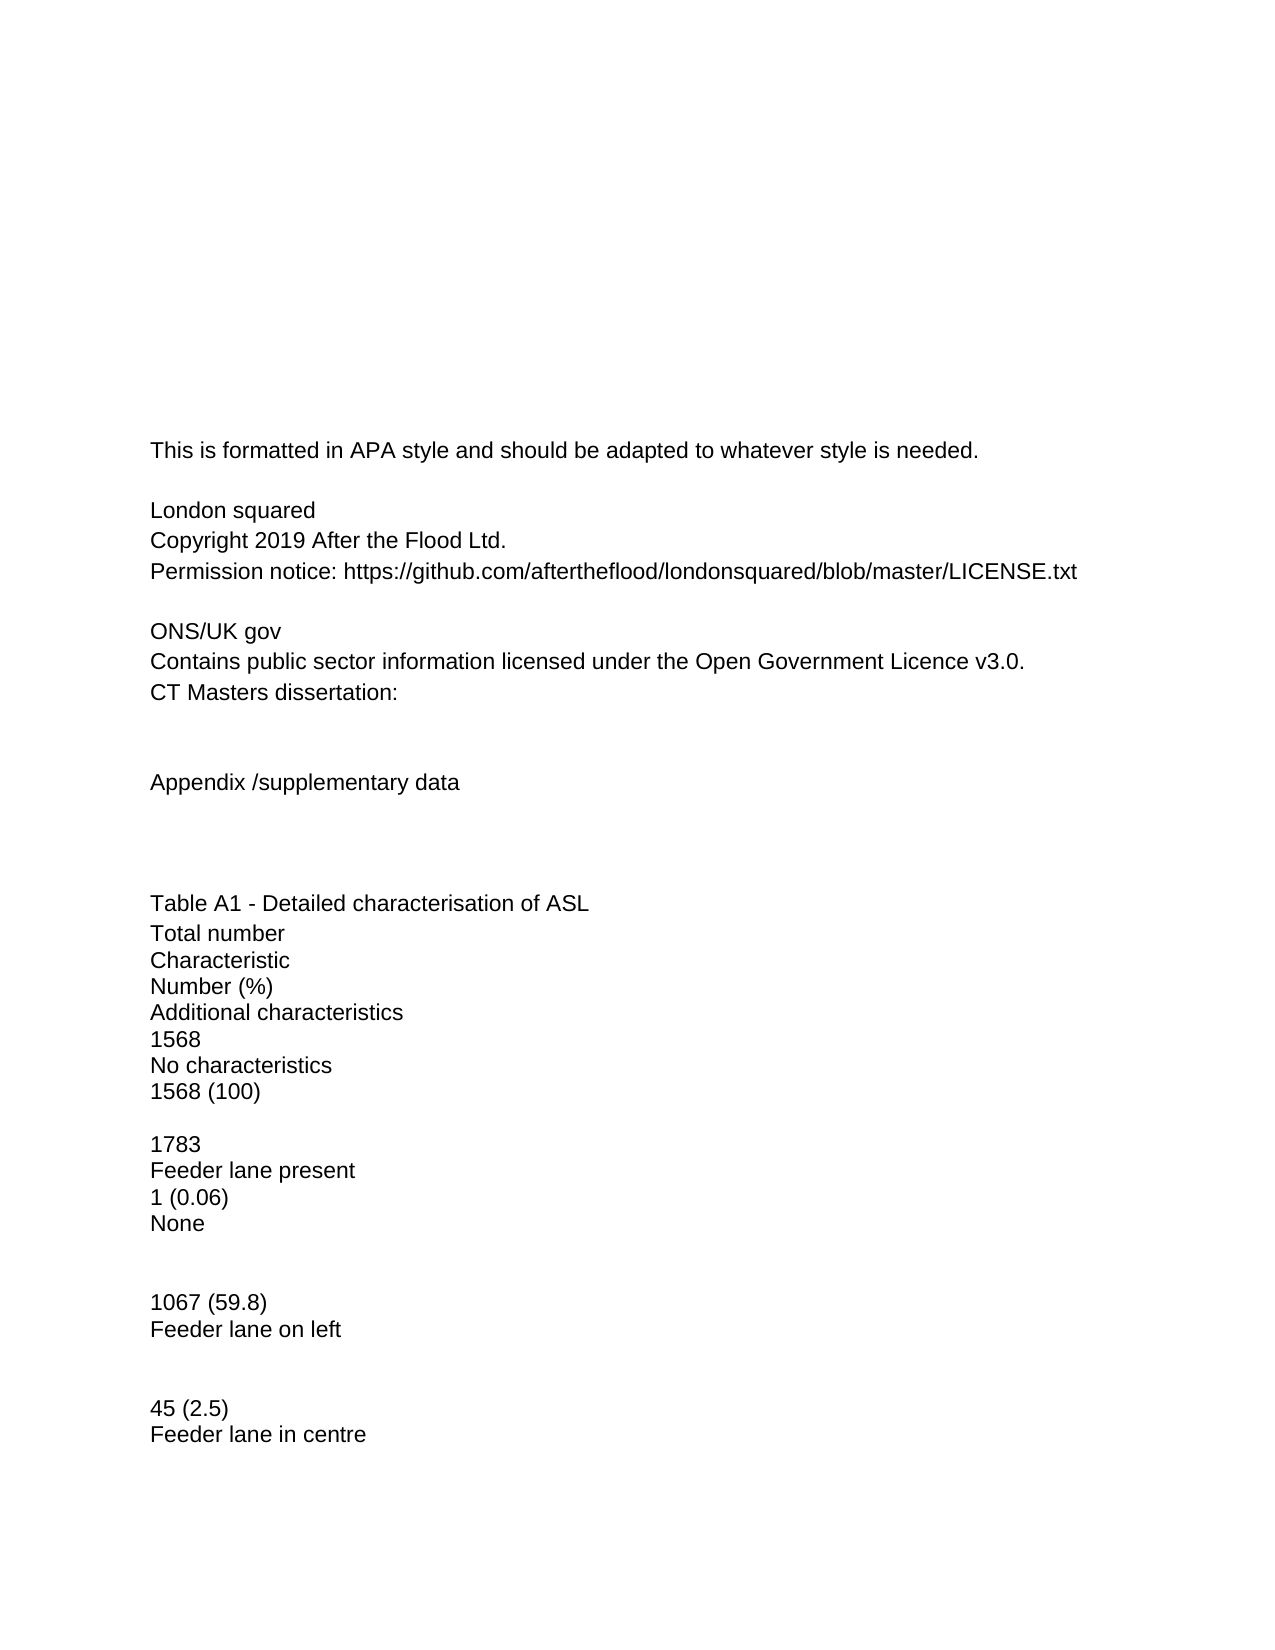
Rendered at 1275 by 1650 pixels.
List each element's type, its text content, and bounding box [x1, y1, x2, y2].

text This is formatted in APA style and should be adapted to whatever style is needed. [150, 437, 1125, 463]
text 1783 [150, 1131, 1125, 1157]
text Additional characteristics [150, 999, 1125, 1026]
text Copyright 2019 After the Flood Ltd. [150, 527, 1125, 554]
text ONS/UK gov [150, 618, 1125, 644]
text Appendix /supplementary data [150, 769, 1125, 796]
text Characteristic [150, 947, 1125, 973]
text 1067 (59.8) [150, 1289, 1125, 1316]
text Feeder lane in centre [150, 1421, 1125, 1447]
text 1568 [150, 1026, 1125, 1052]
text 1 (0.06) [150, 1184, 1125, 1210]
text Total number [150, 920, 1125, 947]
text Permission notice: https://github.com/aftertheflood/londonsquared/blob/master/LICENSE.txt [150, 558, 1125, 584]
text None [150, 1210, 1125, 1236]
text Table A1 - Detailed characterisation of ASL [150, 890, 1125, 916]
text Number (%) [150, 973, 1125, 999]
text No characteristics [150, 1052, 1125, 1078]
text 1568 (100) [150, 1078, 1125, 1105]
text 45 (2.5) [150, 1394, 1125, 1421]
text Feeder lane on left [150, 1316, 1125, 1342]
text London squared [150, 497, 1125, 524]
text Contains public sector information licensed under the Open Government Licence v3.0. [150, 648, 1125, 675]
text Feeder lane present [150, 1157, 1125, 1184]
text CT Masters dissertation: [150, 678, 1125, 705]
